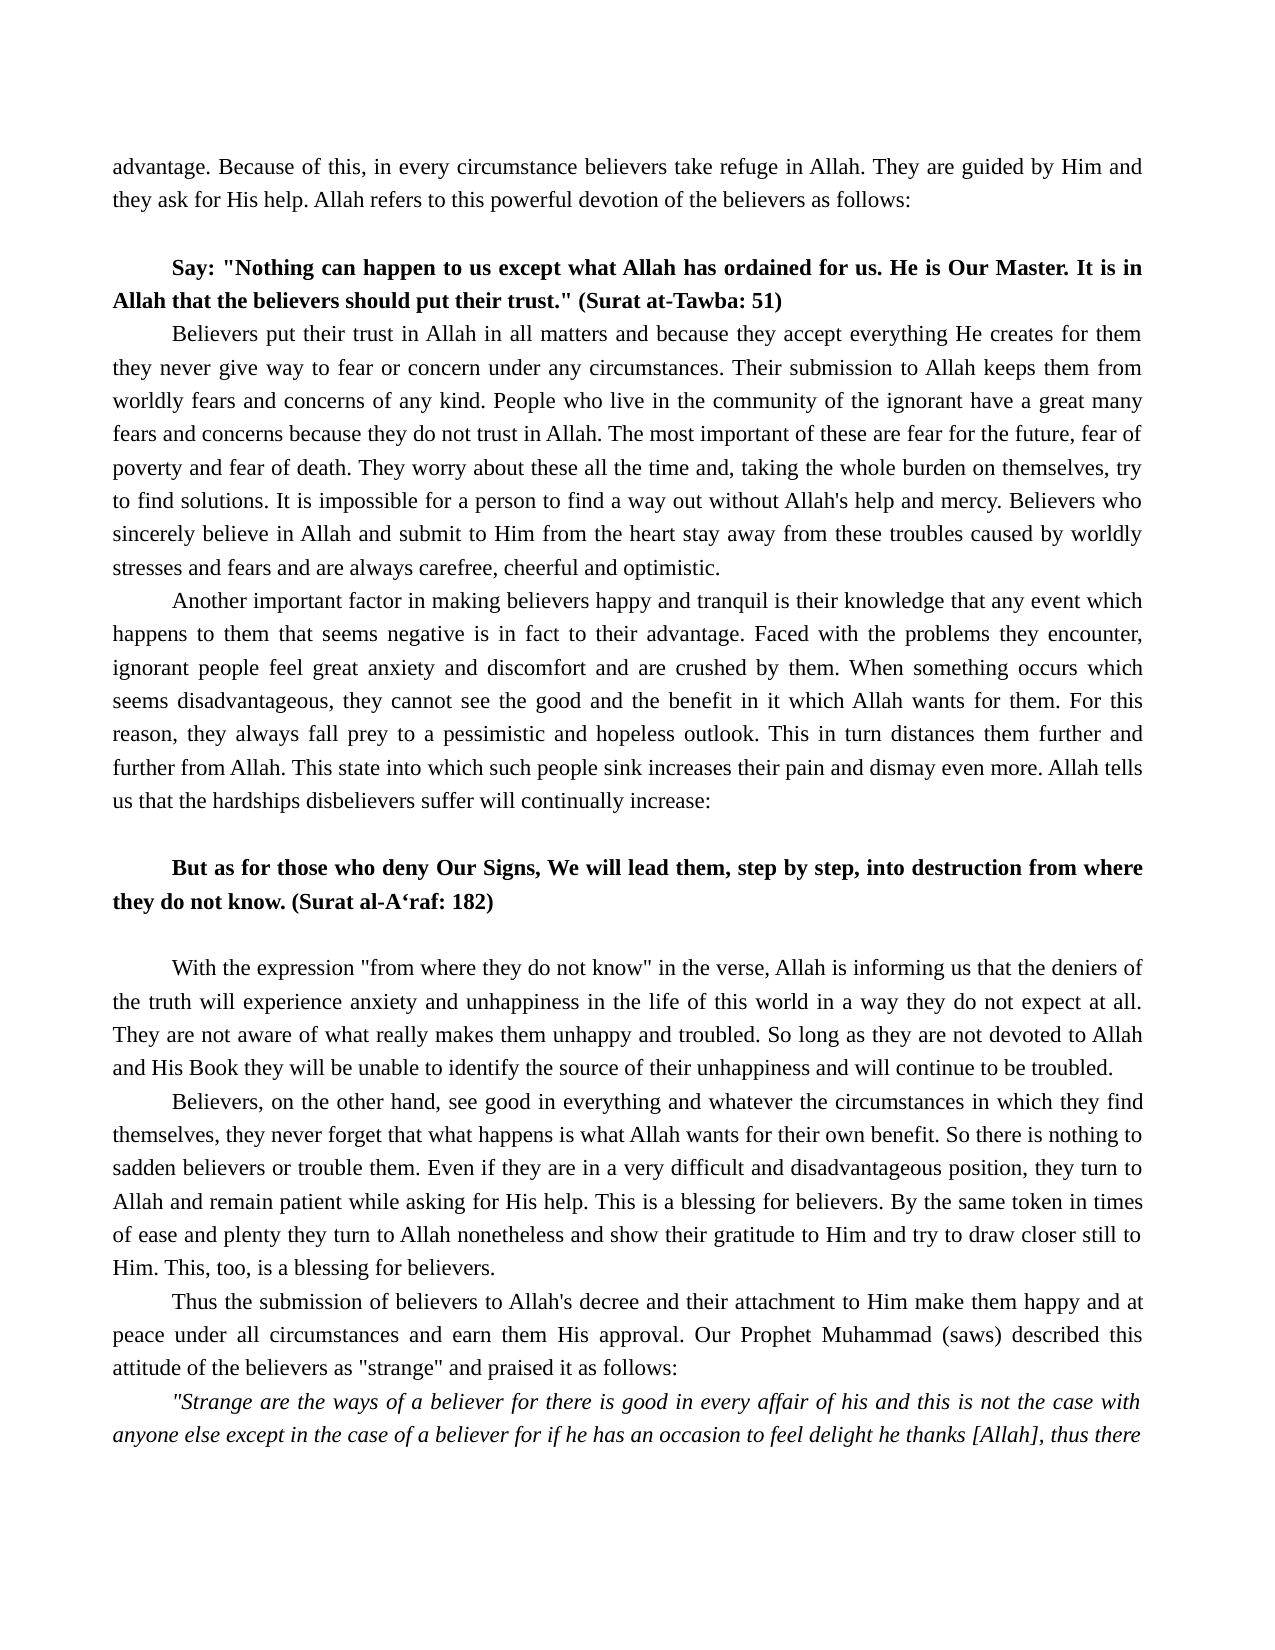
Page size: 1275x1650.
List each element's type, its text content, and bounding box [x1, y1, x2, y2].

text advantage. Because of this, in every circumstance believers take refuge in Allah. They are guided by Him and they ask for His help. Allah refers to this powerful devotion of the believers as follows: [112, 148, 1145, 214]
text Another important factor in making believers happy and tranquil is their knowledge that any event which happens to them that seems negative is in fact to their advantage. Faced with the problems they encounter, ignorant people feel great anxiety and discomfort and are crushed by them. When something occurs which seems disadvantageous, they cannot see the good and the benefit in it which Allah wants for them. For this reason, they always fall prey to a pessimistic and hopeless outlook. This in turn distances them further and further from Allah. This state into which such people sink increases their pain and dismay even more. Allah tells us that the hardships disbelievers suffer will continually increase: [112, 582, 1145, 815]
text "Strange are the ways of a believer for there is good in every affair of his and this is not the case with anyone else except in the case of a believer for if he has an occasion to feel delight he thanks [Allah], thus there [112, 1382, 1145, 1449]
text Believers, on the other hand, see good in everything and whatever the circumstances in which they find themselves, they never forget that what happens is what Allah wants for their own benefit. So there is nothing to sadden believers or trouble them. Even if they are in a very difficult and disadvantageous position, they turn to Allah and remain patient while asking for His help. This is a blessing for believers. By the same token in times of ease and plenty they turn to Allah nonetheless and show their gratitude to Him and try to draw closer still to Him. This, too, is a blessing for believers. [112, 1082, 1145, 1282]
text But as for those who deny Our Signs, We will lead them, step by step, into destruction from where they do not know. (Surat al-A‘raf: 182) [112, 849, 1145, 916]
text Say: "Nothing can happen to us except what Allah has ordained for us. He is Our Master. It is in Allah that the believers should put their trust." (Surat at-Tawba: 51) [112, 248, 1145, 315]
text With the expression "from where they do not know" in the verse, Allah is informing us that the deniers of the truth will experience anxiety and unhappiness in the life of this world in a way they do not expect at all. They are not aware of what really makes them unhappy and troubled. So long as they are not devoted to Allah and His Book they will be unable to identify the source of their unhappiness and will continue to be troubled. [112, 949, 1145, 1082]
text Believers put their trust in Allah in all matters and because they accept everything He creates for them they never give way to fear or concern under any circumstances. Their submission to Allah keeps them from worldly fears and concerns of any kind. People who live in the community of the ignorant have a great many fears and concerns because they do not trust in Allah. The most important of these are fear for the future, fear of poverty and fear of death. They worry about these all the time and, taking the whole burden on themselves, try to find solutions. It is impossible for a person to find a way out without Allah's help and mercy. Believers who sincerely believe in Allah and submit to Him from the heart stay away from these troubles caused by worldly stresses and fears and are always carefree, cheerful and optimistic. [112, 315, 1145, 582]
text Thus the submission of believers to Allah's decree and their attachment to Him make them happy and at peace under all circumstances and earn them His approval. Our Prophet Muhammad (saws) described this attitude of the believers as "strange" and praised it as follows: [112, 1282, 1145, 1382]
